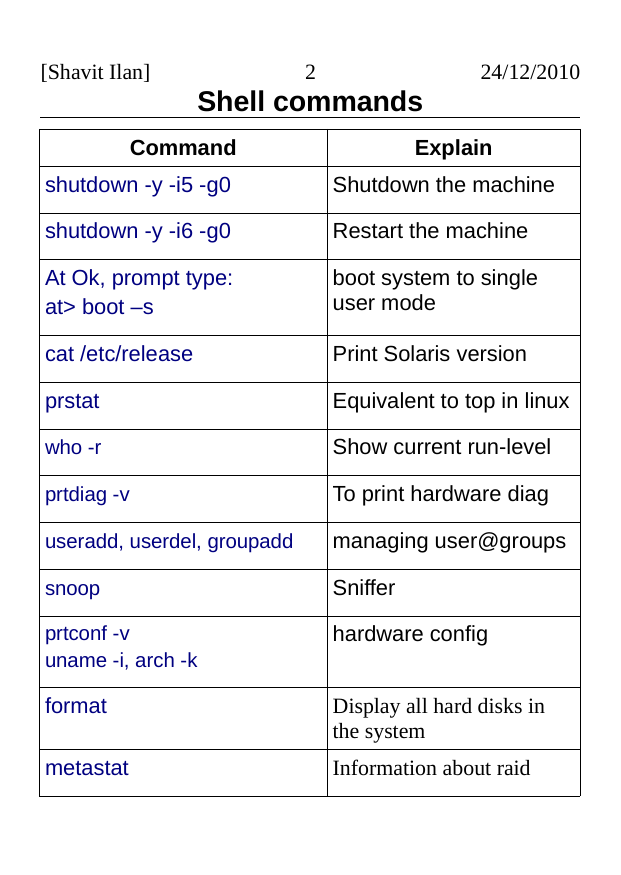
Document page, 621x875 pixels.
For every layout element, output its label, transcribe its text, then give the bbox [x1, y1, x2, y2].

table_cell managing user@groups [328, 523, 580, 569]
table_cell hardware config [328, 617, 580, 687]
table_cell useradd, userdel, groupadd [40, 523, 327, 569]
table_cell At Ok, prompt type: at> boot –s [40, 260, 327, 335]
table_cell prtdiag -v [40, 476, 327, 522]
table_header Explain [328, 130, 580, 166]
table_cell snoop [40, 570, 327, 616]
table_cell Information about raid [328, 750, 580, 796]
table_cell Print Solaris version [328, 336, 580, 382]
table_cell prtconf -v uname -i, arch -k [40, 617, 327, 687]
table_cell Equivalent to top in linux [328, 383, 580, 428]
table_cell shutdown -y -i5 -g0 [40, 167, 327, 212]
table_cell Shutdown the machine [328, 167, 580, 212]
table_cell Restart the machine [328, 214, 580, 259]
table_cell Show current run-level [328, 430, 580, 475]
table_cell Sniffer [328, 570, 580, 616]
table_cell boot system to single user mode [328, 260, 580, 335]
table_cell metastat [40, 750, 327, 796]
table_cell who -r [40, 430, 327, 475]
table_cell To print hardware diag [328, 476, 580, 522]
subtitle Shell commands [40, 84, 580, 117]
table_cell format [40, 688, 327, 749]
table_cell shutdown -y -i6 -g0 [40, 214, 327, 259]
table_header Command [40, 130, 327, 166]
table_cell cat /etc/release [40, 336, 327, 382]
table_cell Display all hard disks in the system [328, 688, 580, 749]
table_cell prstat [40, 383, 327, 428]
